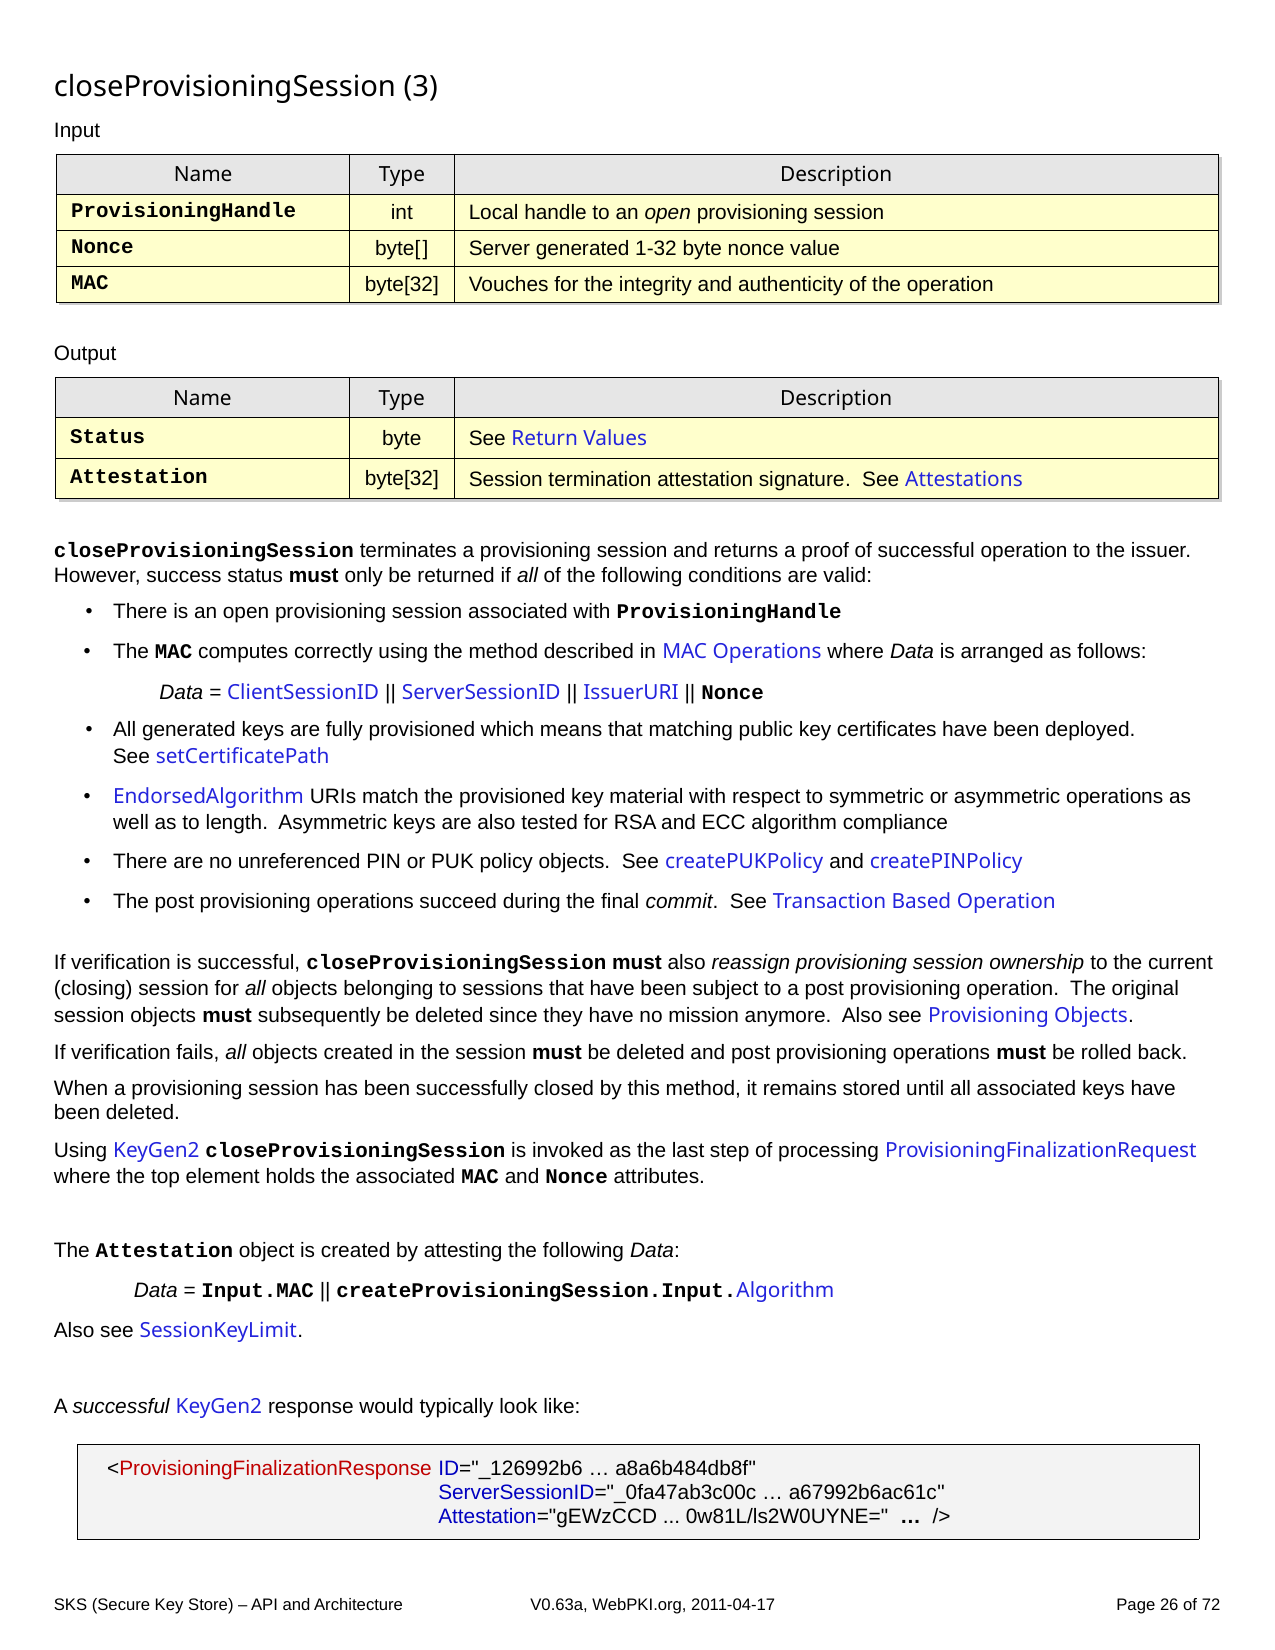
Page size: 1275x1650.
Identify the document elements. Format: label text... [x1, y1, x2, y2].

table_header Type [350, 378, 454, 417]
list EndorsedAlgorithm URIs match the provisioned key material with respect to symmetric or asymmetric operations as well as to length. Asymmetric keys are also tested for RSA and ECC algorithm compliance [83, 782, 1221, 834]
text When a provisioning session has been successfully closed by this method, it remains stored until all associated keys have been deleted. [54, 1076, 1221, 1124]
table_header Description [455, 155, 1218, 194]
table_header Name [57, 155, 349, 194]
list All generated keys are fully provisioned which means that matching public key certificates have been deployed. See setCertificatePath [85, 717, 1221, 770]
table_cell Vouches for the integrity and authenticity of the operation [455, 267, 1218, 302]
table_header Type [350, 155, 454, 194]
text If verification is successful, closeProvisioningSession must also reassign provisioning session ownership to the current (closing) session for all objects belonging to sessions that have been subject to a post provisioning operation. The original session objects must subsequently be deleted since they have no mission anymore. Also see Provisioning Objects. [54, 950, 1221, 1028]
text If verification fails, all objects created in the session must be deleted and post provisioning operations must be rolled back. [54, 1040, 1221, 1064]
table_cell byte⁮[32] [350, 267, 454, 302]
table_cell Server generated 1-32 byte nonce value [455, 231, 1218, 266]
text The Attestation object is created by attesting the following Data: [54, 1237, 1221, 1263]
table_header Description [455, 378, 1218, 417]
table_cell MAC [57, 267, 349, 302]
table_cell byte[ ] [350, 231, 454, 266]
text Output [54, 341, 1221, 365]
table_cell Session termination attestation signature. See Attestations [455, 459, 1218, 498]
text Data = Input.MAC || createProvisioningSession.Input.Algorithm [54, 1275, 1221, 1303]
table_cell Local handle to an open provisioning session [455, 195, 1218, 230]
table_cell byte[32] [350, 459, 454, 498]
list The MAC computes correctly using the method described in MAC Operations where Data is arranged as follows: [83, 637, 1221, 665]
list There is an open provisioning session associated with ProvisioningHandle [85, 599, 1221, 625]
subtitle closeProvisioningSession (3) [54, 66, 1221, 105]
table_cell ProvisioningHandle [57, 195, 349, 230]
table_header Name [56, 378, 349, 417]
text closeProvisioningSession terminates a provisioning session and returns a proof of successful operation to the issuer. However, success status must only be returned if all of the following conditions are valid: [54, 537, 1221, 587]
text A successful KeyGen2 response would typically look like: [54, 1391, 1221, 1420]
table_cell Attestation [56, 459, 349, 498]
table_cell See Return Values [455, 418, 1218, 458]
text Also see SessionKeyLimit. [54, 1315, 1221, 1344]
text Using KeyGen2 closeProvisioningSession is invoked as the last step of processing ProvisioningFinalizationRequest where the top element holds the associated MAC and Nonce attributes. [54, 1136, 1221, 1190]
list Data = ClientSessionID || ServerSessionID || IssuerURI || Nonce [83, 677, 1221, 706]
table_cell int [350, 195, 454, 230]
list The post provisioning operations succeed during the final commit. See Transaction Based Operation [83, 886, 1221, 914]
table_cell Nonce [57, 231, 349, 266]
table_header <ProvisioningFinalizationResponse ID="_126992b6 … a8a6b484db8f" ServerSessionID="_0fa47ab3c00c … a67992b6ac61c" Attestation="gEWzCCD ... 0w81L/ls2W0UYNE=" … /> [78, 1445, 1199, 1539]
table_cell Status [56, 418, 349, 458]
table_cell byte [350, 418, 454, 458]
text Input [54, 118, 1221, 142]
list There are no unreferenced PIN or PUK policy objects. See createPUKPolicy and createPINPolicy [83, 846, 1221, 874]
